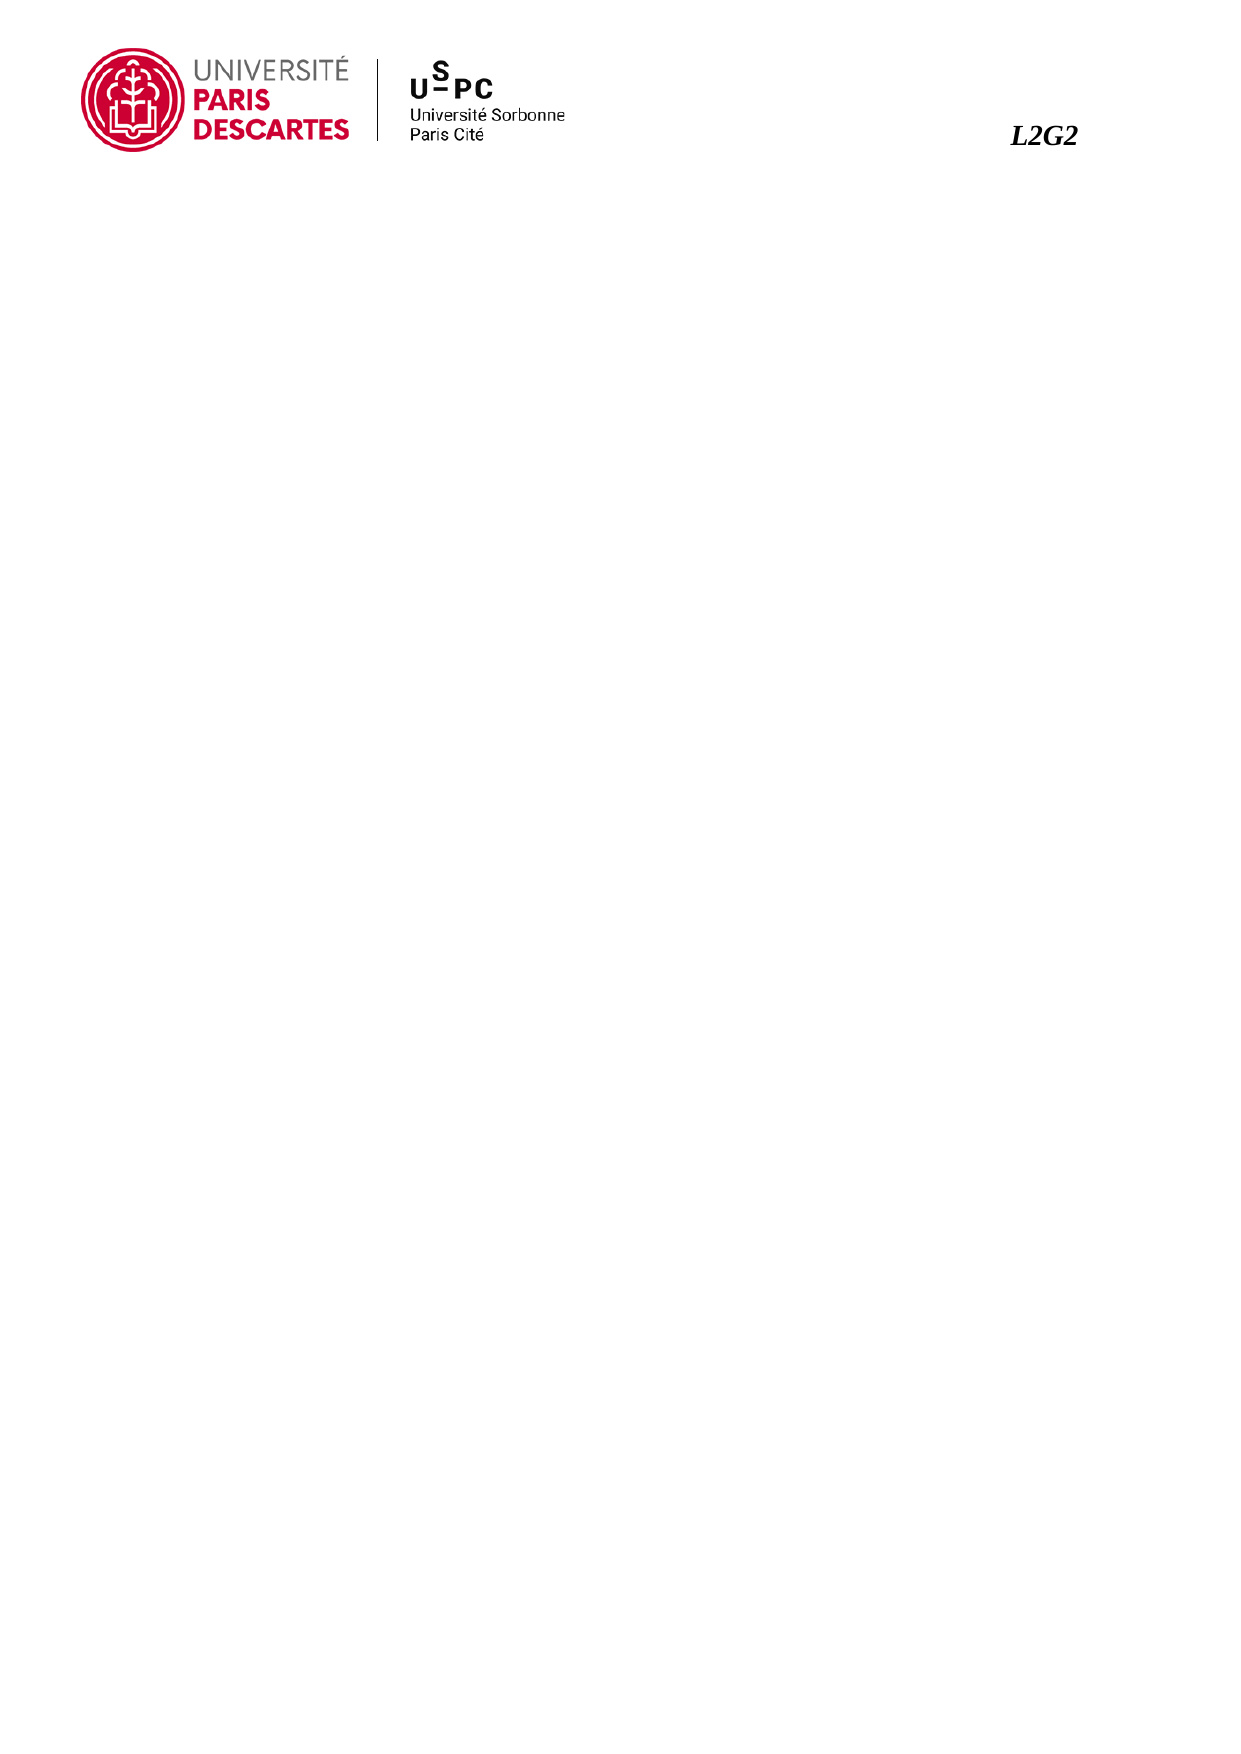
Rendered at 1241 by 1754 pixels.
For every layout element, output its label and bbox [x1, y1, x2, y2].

picture [73, 18, 572, 177]
